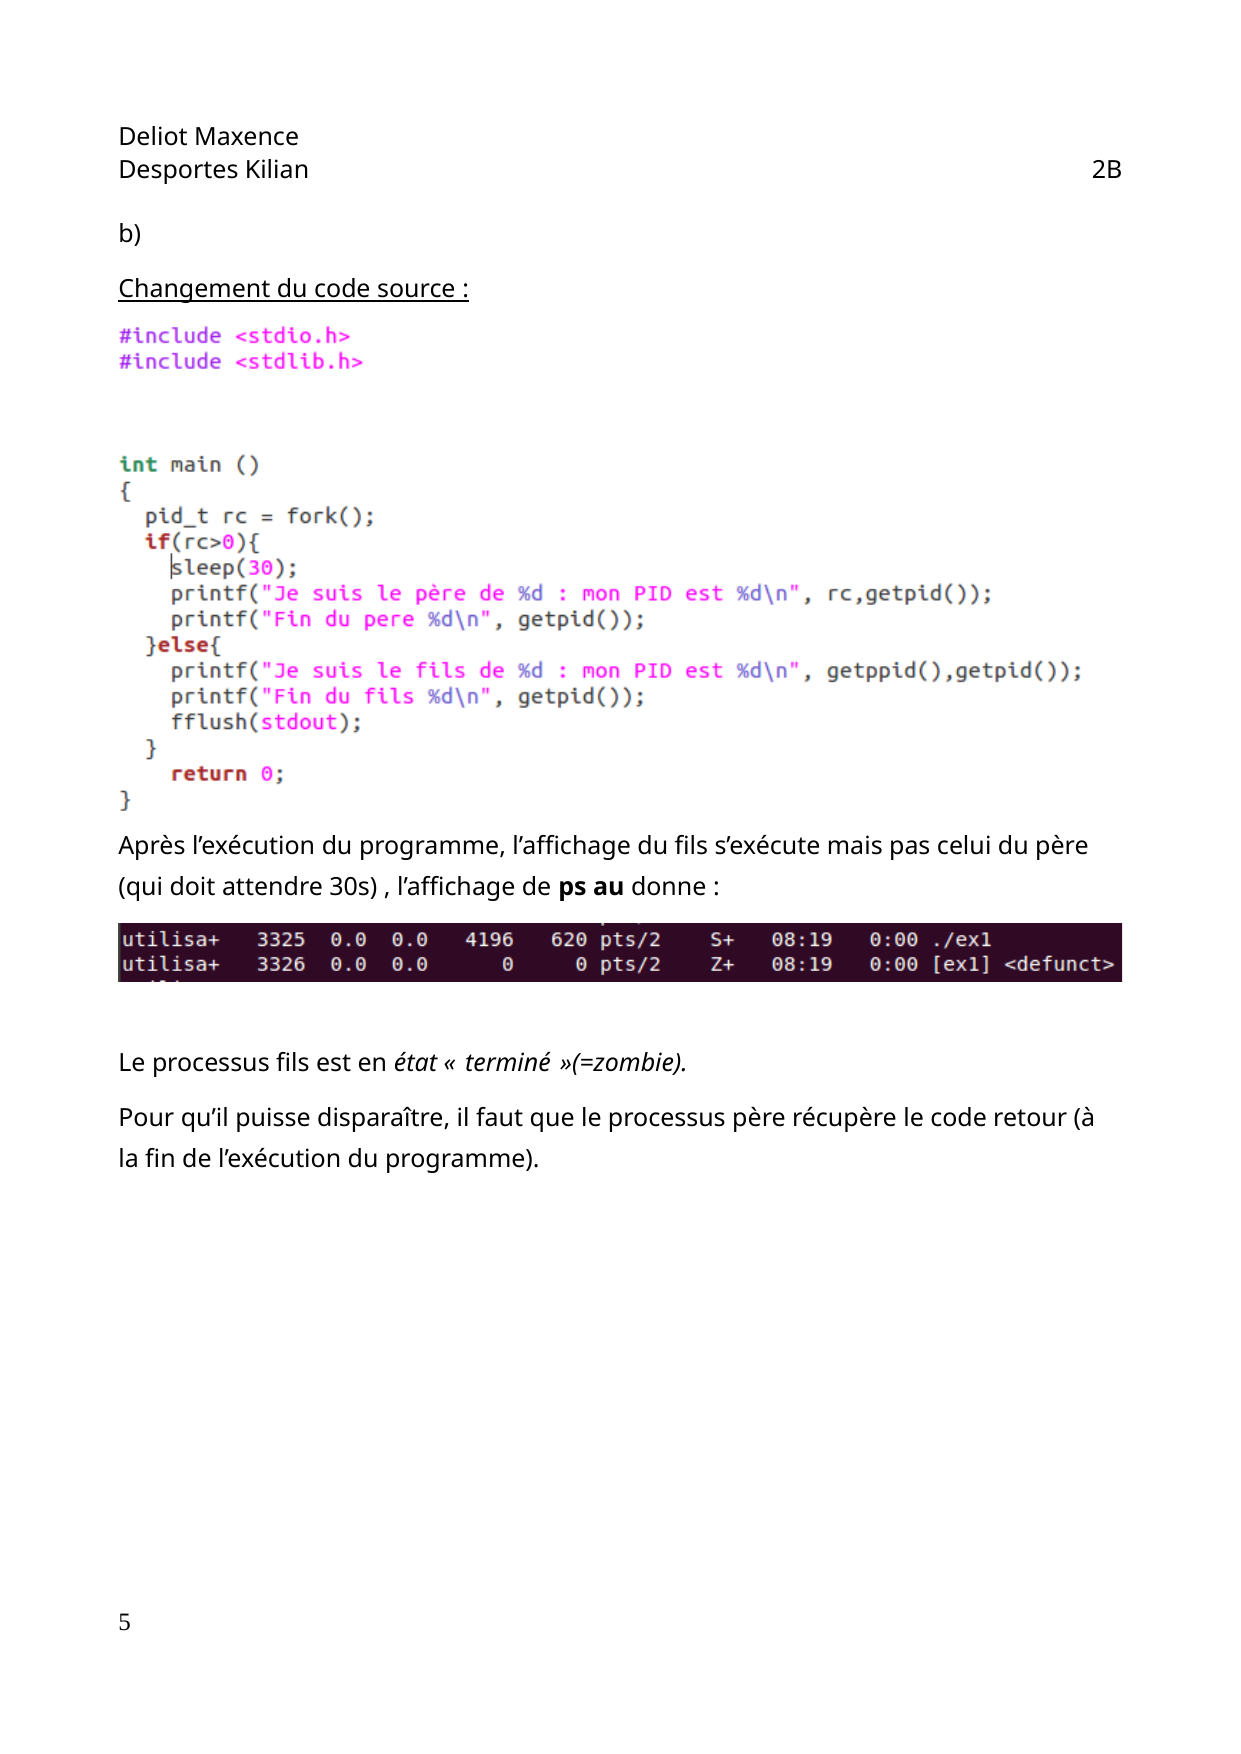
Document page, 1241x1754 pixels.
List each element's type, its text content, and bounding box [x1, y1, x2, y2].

picture [118, 923, 1123, 982]
picture [118, 326, 1123, 821]
text b) [118, 216, 1122, 250]
text Changement du code source : [118, 271, 1122, 305]
text Pour qu’il puisse disparaître, il faut que le processus père récupère le code retour (à la fin de l’exécution du programme). [118, 1100, 1122, 1174]
text Le processus fils est en état « terminé »(=zombie). [118, 1044, 1122, 1078]
text Après l’exécution du programme, l’affichage du fils s’exécute mais pas celui du père (qui doit attendre 30s) , l’affichage de ps au donne : [118, 821, 1122, 902]
